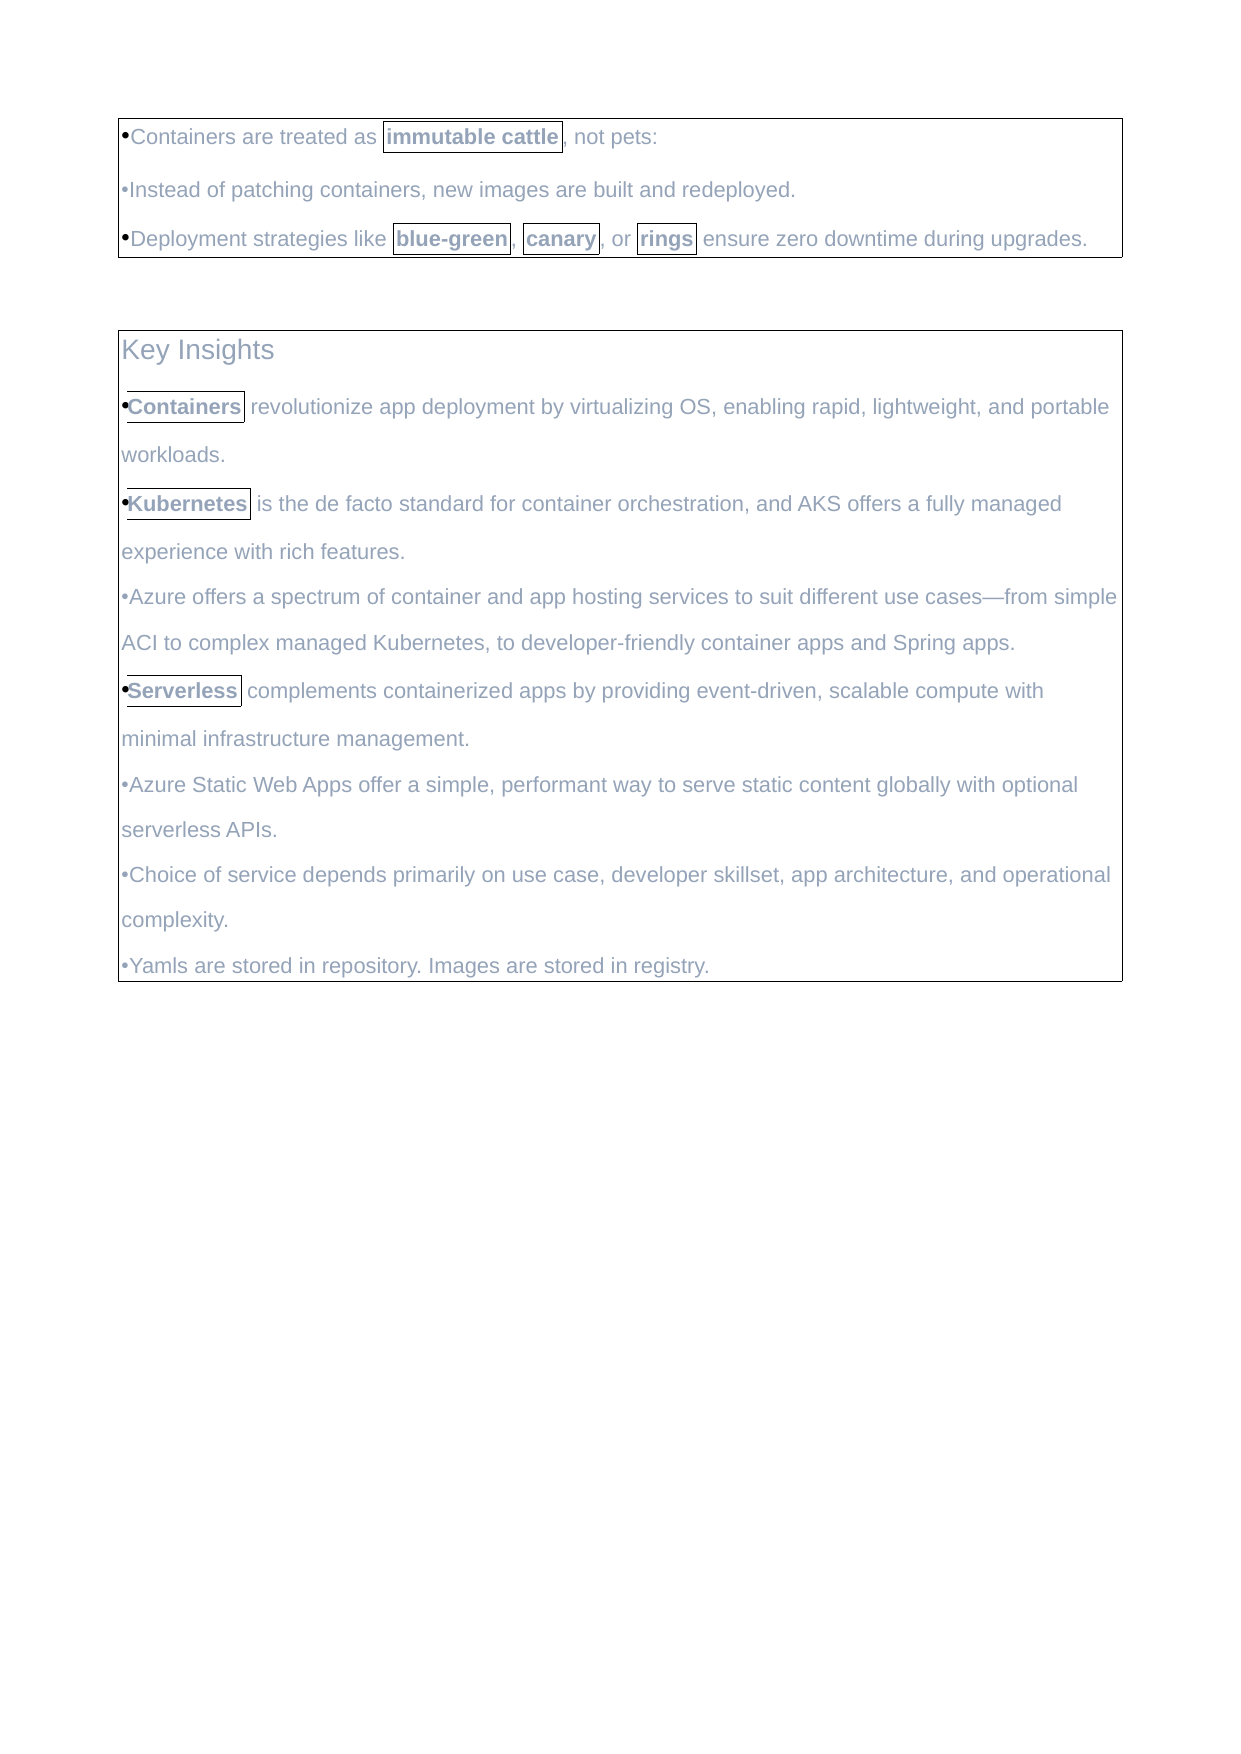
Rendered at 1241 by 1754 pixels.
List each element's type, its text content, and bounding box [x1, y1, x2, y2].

list Kubernetes is the de facto standard for container orchestration, and AKS offers a fully managed experience with rich features. [119, 484, 1122, 564]
list Instead of patching containers, new images are built and redeployed. [119, 174, 1122, 203]
list Yamls are stored in repository. Images are stored in registry. [119, 950, 1122, 981]
list Azure offers a spectrum of container and app hosting services to suit different use cases—from simple ACI to complex managed Kubernetes, to developer-friendly container apps and Spring apps. [119, 581, 1122, 655]
list Azure Static Web Apps offer a simple, performant way to serve static content globally with optional serverless APIs. [119, 768, 1122, 842]
list Containers are treated as immutable cattle, not pets: [119, 119, 1122, 152]
list Choice of service depends primarily on use case, developer skillset, app architecture, and operational complexity. [119, 859, 1122, 933]
list Deployment strategies like blue-green, canary, or rings ensure zero downtime during upgrades. [119, 220, 1122, 257]
subtitle Key Insights [119, 331, 1122, 365]
list Containers revolutionize app deployment by virtualizing OS, enabling rapid, lightweight, and portable workloads. [119, 388, 1122, 467]
list Serverless complements containerized apps by providing event-driven, scalable compute with minimal infrastructure management. [119, 672, 1122, 751]
